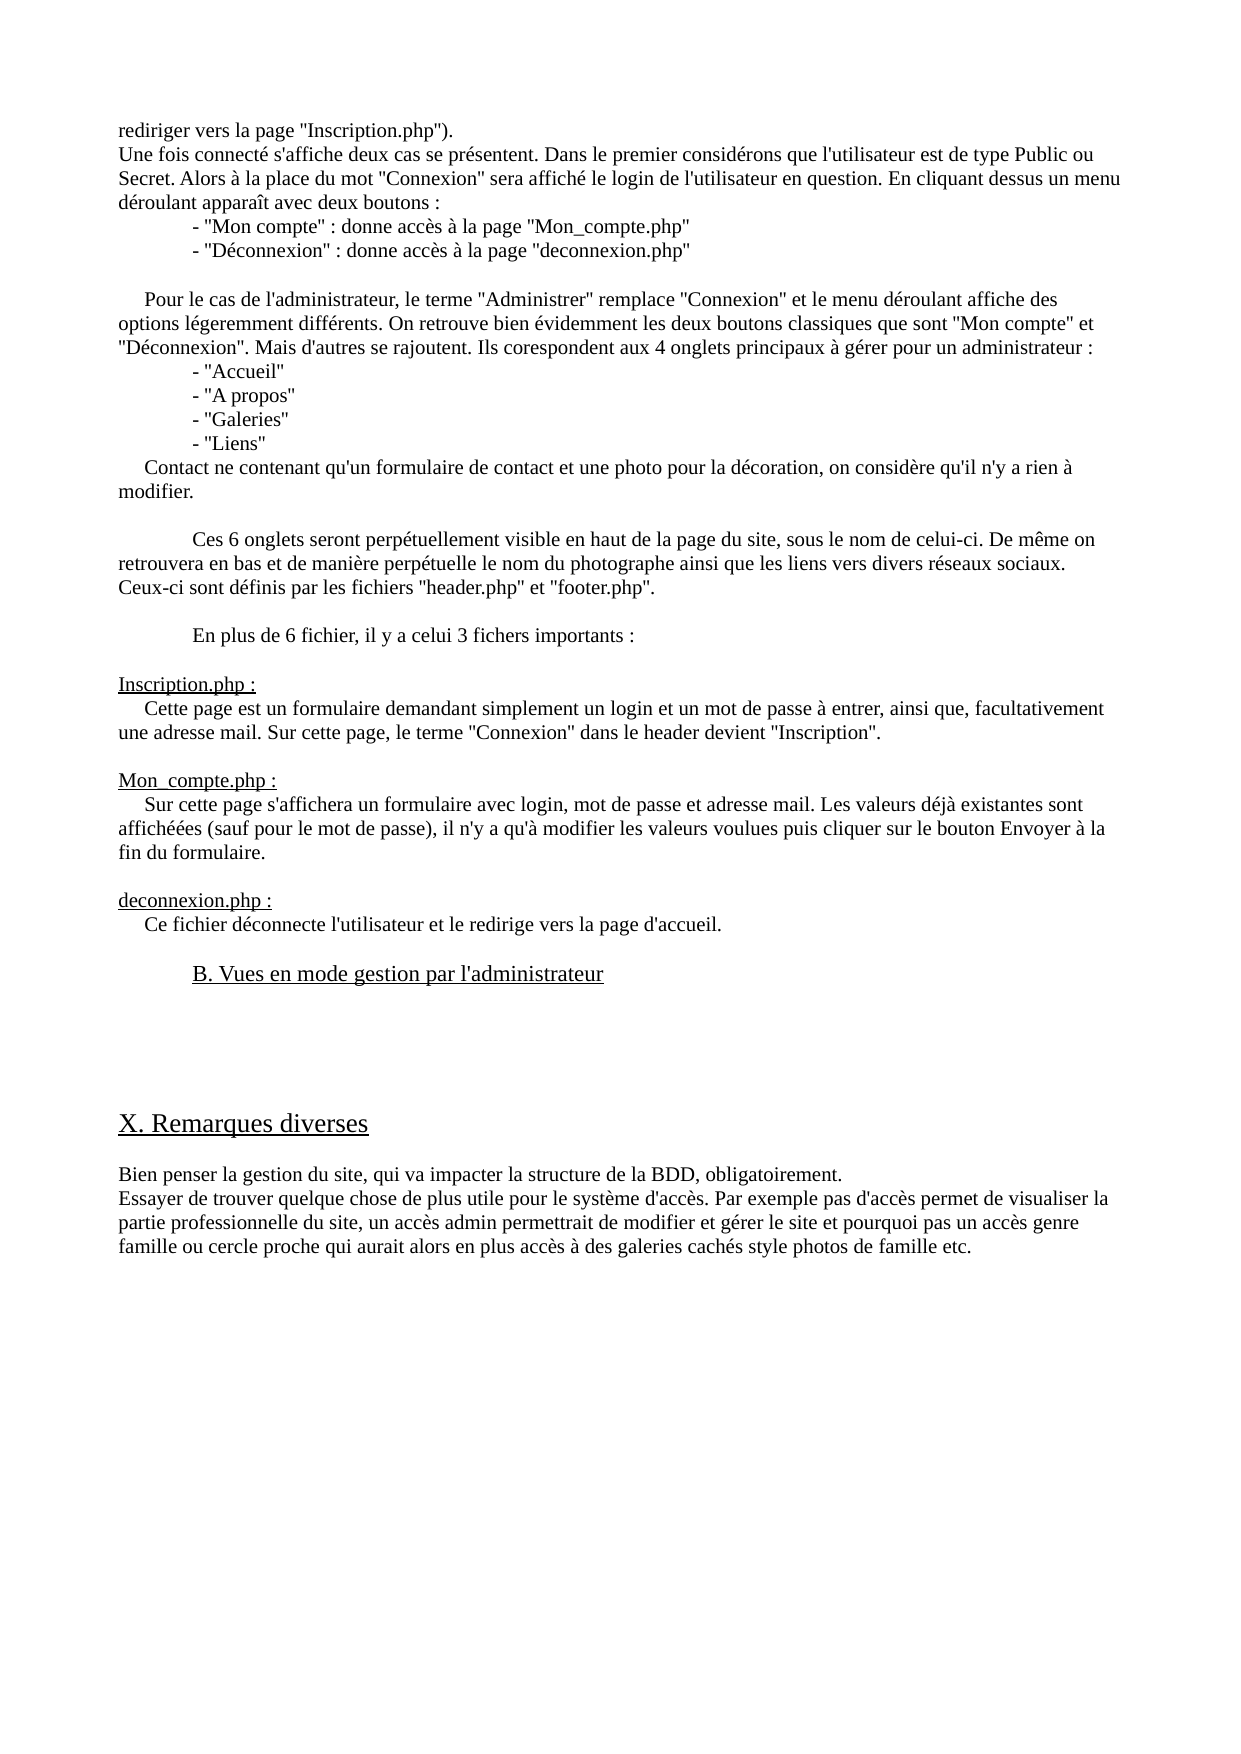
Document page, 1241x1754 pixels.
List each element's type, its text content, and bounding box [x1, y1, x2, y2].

text Contact ne contenant qu'un formulaire de contact et une photo pour la décoration, on considère qu'il n'y a rien à modifier. [118, 455, 1122, 503]
text B. Vues en mode gestion par l'administrateur [118, 960, 1122, 987]
text Bien penser la gestion du site, qui va impacter la structure de la BDD, obligatoirement. [118, 1162, 1122, 1186]
text - ''A propos'' [118, 383, 1122, 407]
text Une fois connecté s'affiche deux cas se présentent. Dans le premier considérons que l'utilisateur est de type Public ou Secret. Alors à la place du mot ''Connexion'' sera affiché le login de l'utilisateur en question. En cliquant dessus un menu déroulant apparaît avec deux boutons : [118, 142, 1122, 214]
text - ''Mon compte'' : donne accès à la page ''Mon_compte.php'' [118, 214, 1122, 238]
text - ''Déconnexion'' : donne accès à la page ''deconnexion.php'' [118, 238, 1122, 262]
text En plus de 6 fichier, il y a celui 3 fichers importants : [118, 623, 1122, 647]
text Sur cette page s'affichera un formulaire avec login, mot de passe et adresse mail. Les valeurs déjà existantes sont affichéées (sauf pour le mot de passe), il n'y a qu'à modifier les valeurs voulues puis cliquer sur le bouton Envoyer à la fin du formulaire. [118, 792, 1122, 864]
text - ''Accueil'' [118, 359, 1122, 383]
text Essayer de trouver quelque chose de plus utile pour le système d'accès. Par exemple pas d'accès permet de visualiser la partie professionnelle du site, un accès admin permettrait de modifier et gérer le site et pourquoi pas un accès genre famille ou cercle proche qui aurait alors en plus accès à des galeries cachés style photos de famille etc. [118, 1186, 1122, 1258]
text - ''Liens'' [118, 431, 1122, 455]
text X. Remarques diverses [118, 1107, 1122, 1138]
text Inscription.php : [118, 672, 1122, 696]
text Ce fichier déconnecte l'utilisateur et le redirige vers la page d'accueil. [118, 912, 1122, 936]
text Cette page est un formulaire demandant simplement un login et un mot de passe à entrer, ainsi que, facultativement une adresse mail. Sur cette page, le terme ''Connexion'' dans le header devient ''Inscription''. [118, 696, 1122, 744]
text Mon_compte.php : [118, 768, 1122, 792]
text rediriger vers la page ''Inscription.php''). [118, 118, 1122, 142]
text - ''Galeries'' [118, 407, 1122, 431]
text deconnexion.php : [118, 888, 1122, 912]
text Ces 6 onglets seront perpétuellement visible en haut de la page du site, sous le nom de celui-ci. De même on retrouvera en bas et de manière perpétuelle le nom du photographe ainsi que les liens vers divers réseaux sociaux. Ceux-ci sont définis par les fichiers ''header.php'' et ''footer.php''. [118, 527, 1122, 599]
text Pour le cas de l'administrateur, le terme ''Administrer'' remplace ''Connexion'' et le menu déroulant affiche des options légeremment différents. On retrouve bien évidemment les deux boutons classiques que sont ''Mon compte'' et ''Déconnexion''. Mais d'autres se rajoutent. Ils corespondent aux 4 onglets principaux à gérer pour un administrateur : [118, 287, 1122, 359]
